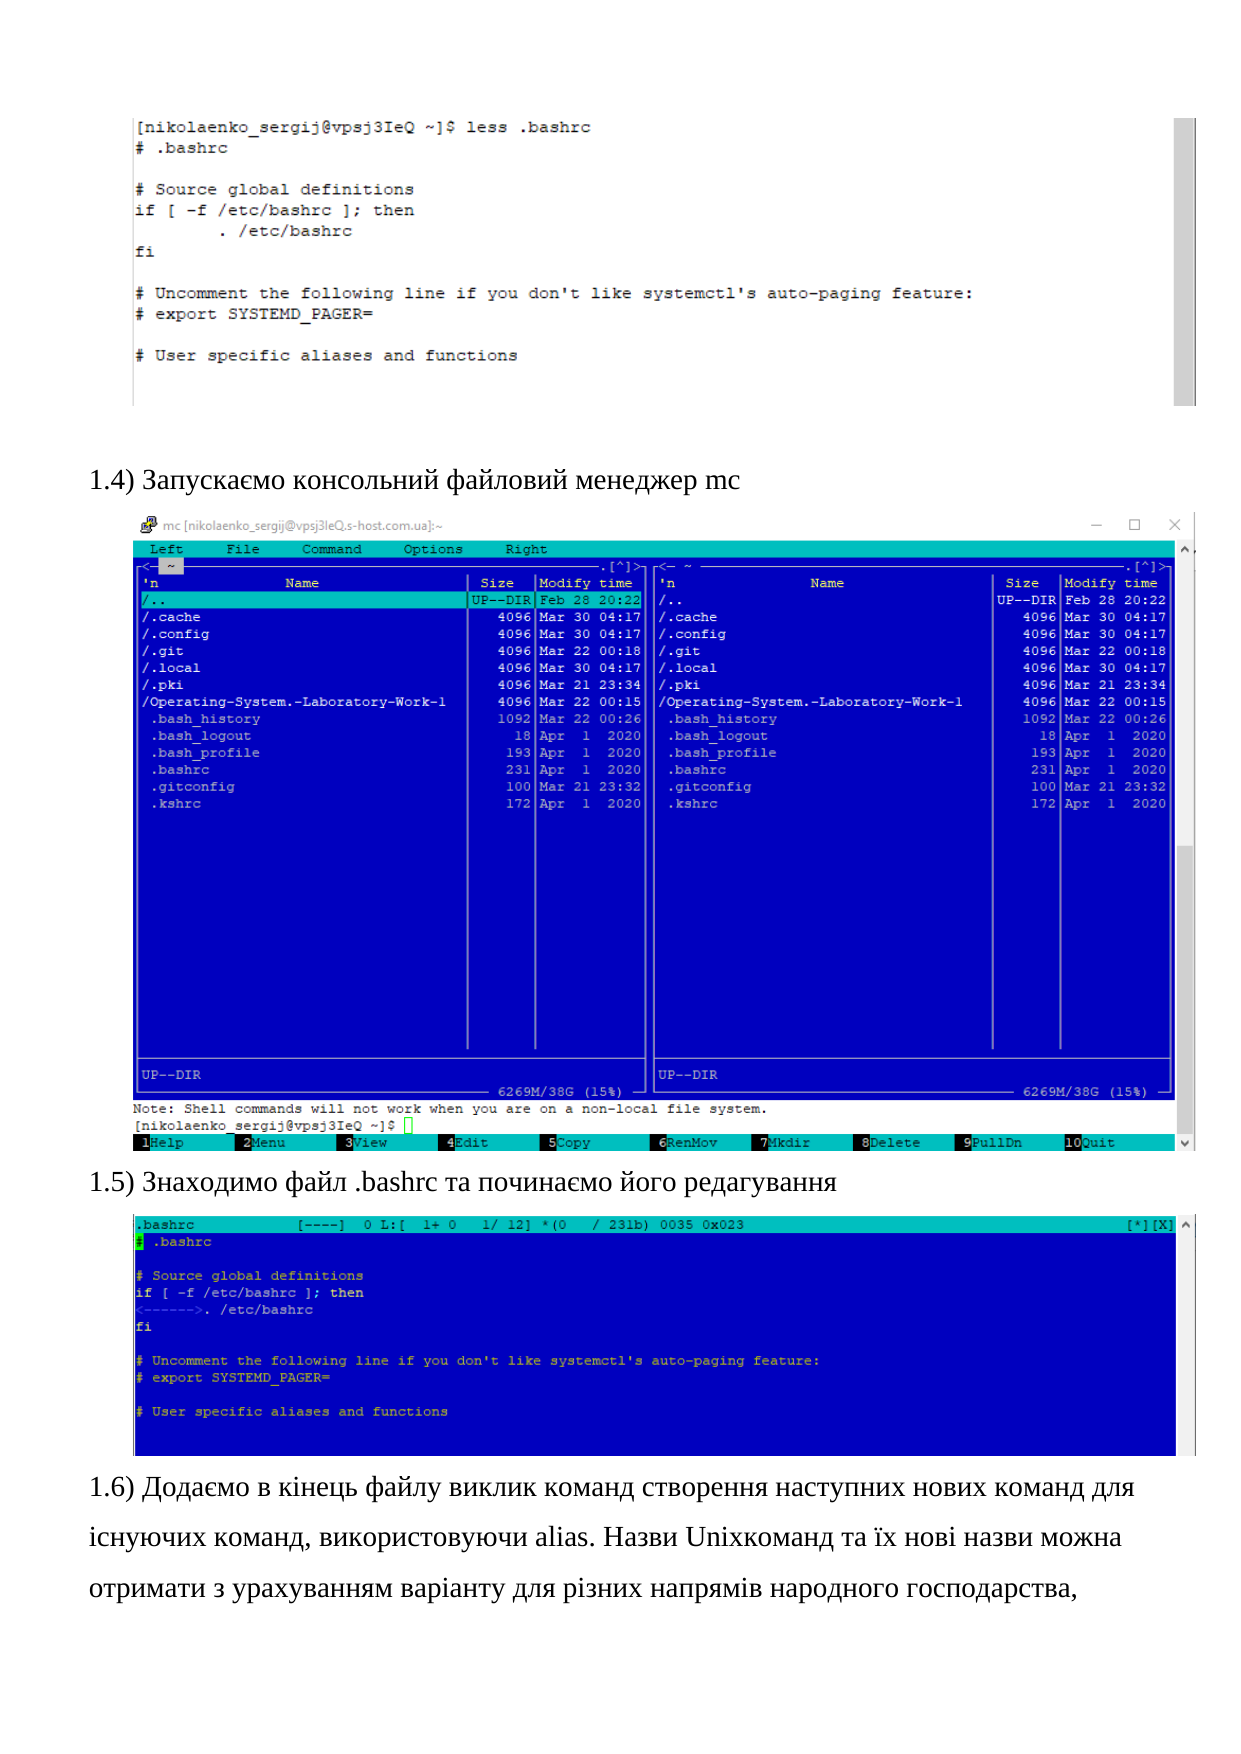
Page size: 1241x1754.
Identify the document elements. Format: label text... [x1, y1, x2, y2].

picture [132, 1214, 1196, 1456]
text 1.5) Знаходимо файл .bashrc та починаємо його редагування [88, 722, 1152, 1198]
text 1.6) Додаємо в кінець файлу виклик команд створення наступних нових команд для існуючих команд, використовуючи alias. Назви Unixкоманд та їх нові назви можна отримати з урахуванням варіанту для різних напрямів народного господарства, [88, 1340, 1152, 1603]
picture [132, 512, 1196, 1151]
text 1.4) Запускаємо консольний файловий менеджер mc [88, 462, 1152, 496]
picture [132, 118, 1196, 406]
